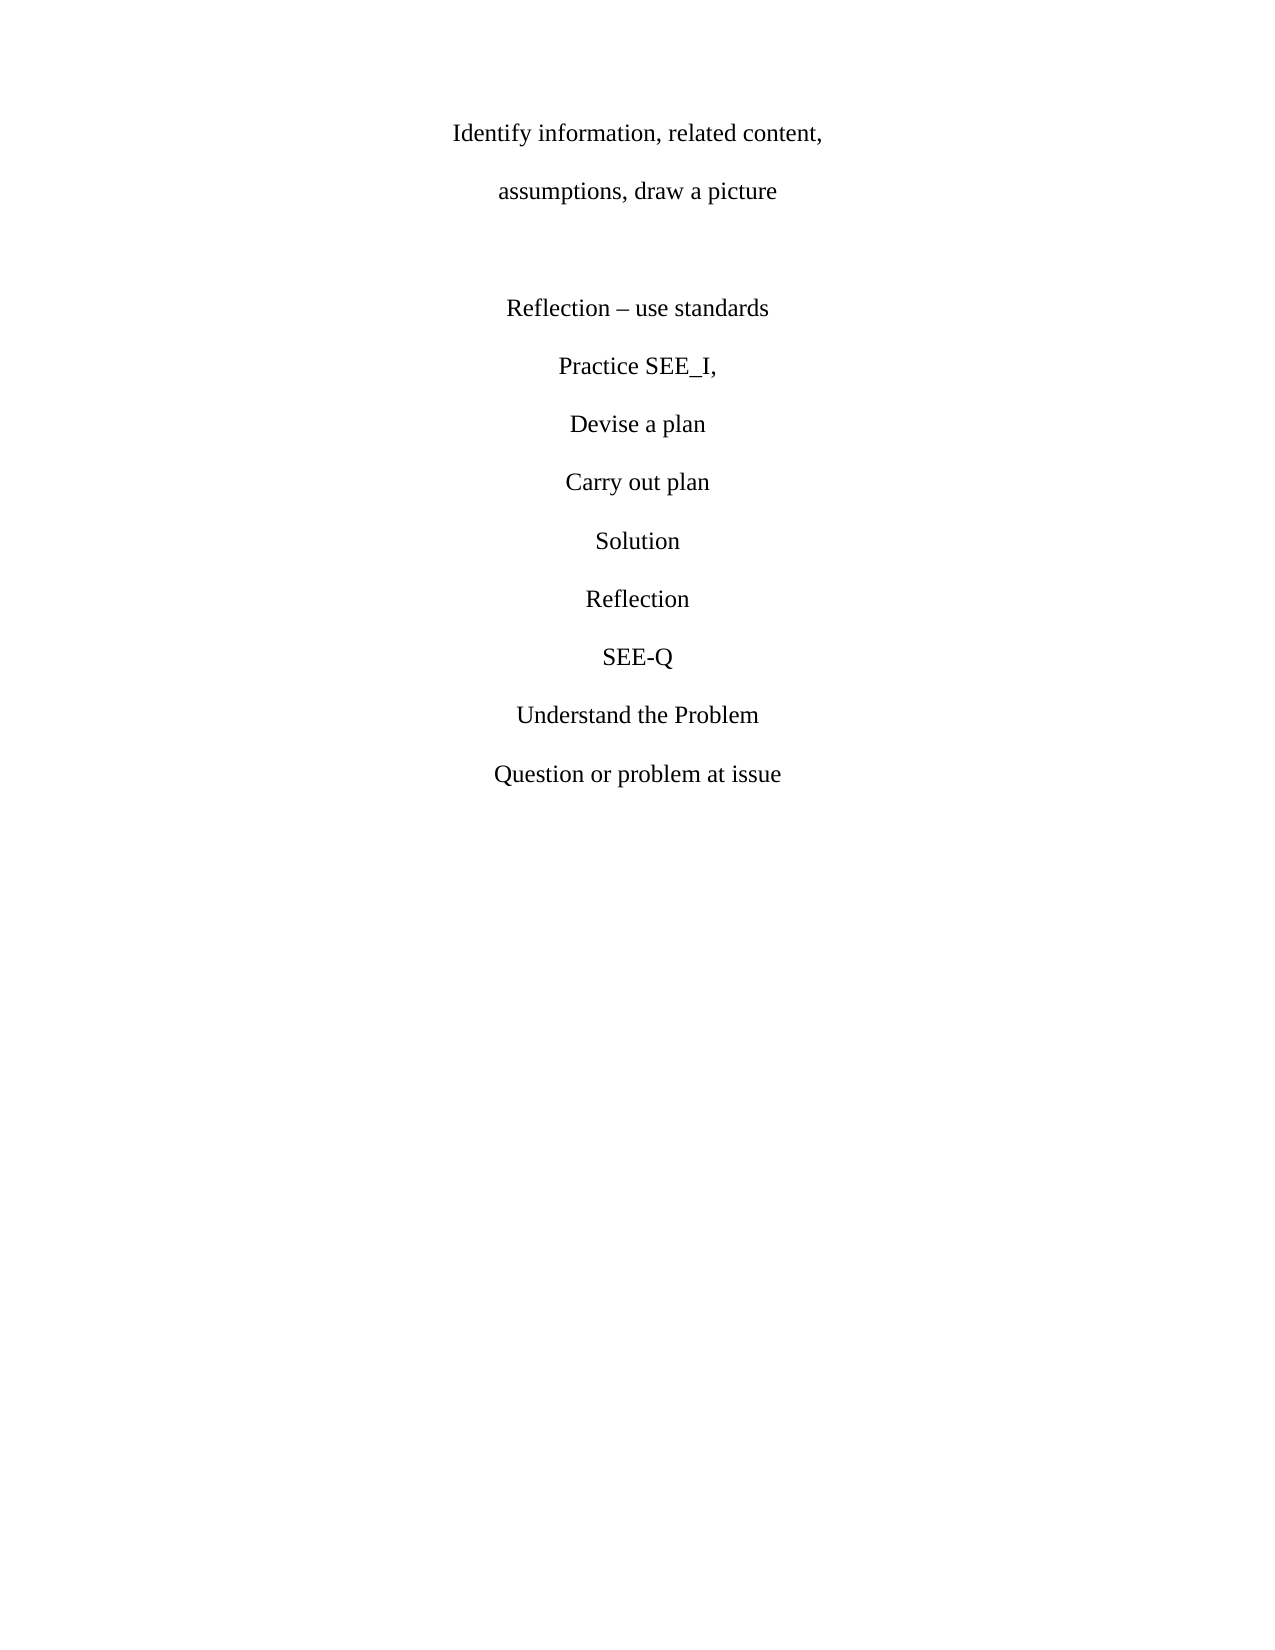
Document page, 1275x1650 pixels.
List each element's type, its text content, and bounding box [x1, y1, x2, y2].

table_header Reflection – use standards [118, 293, 1157, 351]
table_header Question or problem at issue [118, 759, 1157, 817]
table_header Solution [118, 526, 1157, 584]
table_header Carry out plan [118, 468, 1157, 526]
table_header Understand the Problem [118, 700, 1157, 759]
table_header Reflection [118, 584, 1157, 642]
table_header Practice SEE_I, [118, 351, 1157, 409]
table_header Devise a plan [118, 409, 1157, 467]
table_header SEE-Q [118, 642, 1157, 700]
table_header Identify information, related content, assumptions, draw a picture [118, 118, 1157, 293]
